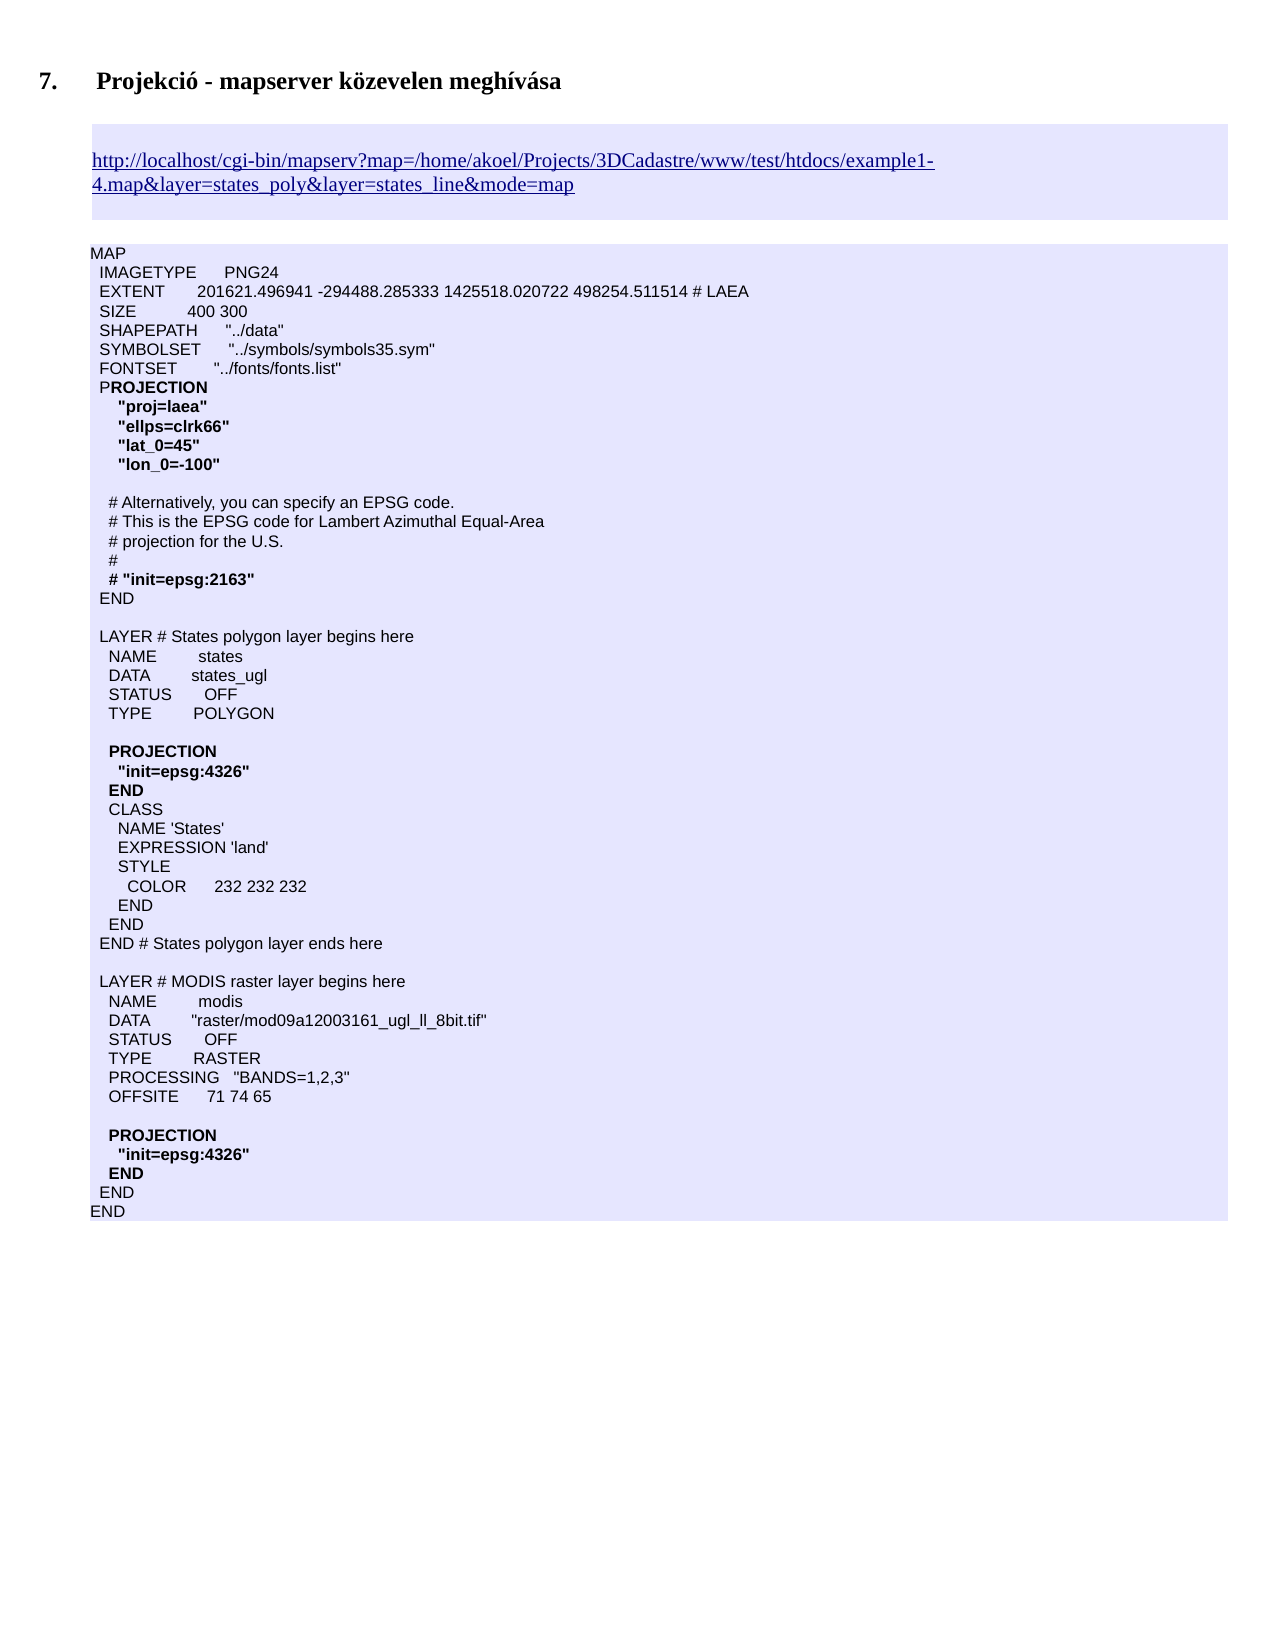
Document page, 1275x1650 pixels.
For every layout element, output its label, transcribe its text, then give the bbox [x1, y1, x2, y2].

text "ellps=clrk66" [90, 416, 1228, 436]
text COLOR 232 232 232 [90, 876, 1228, 896]
text # "init=epsg:2163" [90, 570, 1228, 589]
text # projection for the U.S. [90, 531, 1228, 551]
text STATUS OFF [90, 1030, 1228, 1049]
text LAYER # States polygon layer begins here [90, 627, 1228, 646]
text END [90, 781, 1228, 800]
text END [90, 589, 1228, 608]
text # [90, 551, 1228, 570]
text END [90, 1183, 1228, 1202]
text STATUS OFF [90, 685, 1228, 704]
text LAYER # MODIS raster layer begins here [90, 972, 1228, 991]
text END [90, 1164, 1228, 1183]
text IMAGETYPE PNG24 [90, 263, 1228, 282]
text TYPE RASTER [90, 1049, 1228, 1068]
text END # States polygon layer ends here [90, 934, 1228, 953]
text http://localhost/cgi-bin/mapserv?map=/home/akoel/Projects/3DCadastre/www/test/htdocs/example1-4.map&layer=states_poly&layer=states_line&mode=map [92, 148, 1228, 196]
text PROJECTION [90, 742, 1228, 761]
text NAME states [90, 646, 1228, 666]
text # Alternatively, you can specify an EPSG code. [90, 493, 1228, 512]
text CLASS [90, 800, 1228, 819]
text NAME modis [90, 991, 1228, 1011]
text # This is the EPSG code for Lambert Azimuthal Equal-Area [90, 512, 1228, 531]
text EXPRESSION 'land' [90, 838, 1228, 857]
text "lat_0=45" [90, 436, 1228, 455]
text PROJECTION [90, 378, 1228, 397]
text "proj=laea" [90, 397, 1228, 416]
text SYMBOLSET "../symbols/symbols35.sym" [90, 340, 1228, 359]
text DATA states_ugl [90, 666, 1228, 685]
text DATA "raster/mod09a12003161_ugl_ll_8bit.tif" [90, 1011, 1228, 1030]
text EXTENT 201621.496941 -294488.285333 1425518.020722 498254.511514 # LAEA [90, 282, 1228, 301]
text STYLE [90, 857, 1228, 876]
text SIZE 400 300 [90, 301, 1228, 321]
text END [90, 896, 1228, 915]
text FONTSET "../fonts/fonts.list" [90, 359, 1228, 378]
text PROJECTION [90, 1126, 1228, 1145]
text SHAPEPATH "../data" [90, 321, 1228, 340]
text NAME 'States' [90, 819, 1228, 838]
text OFFSITE 71 74 65 [90, 1087, 1228, 1106]
text TYPE POLYGON [90, 704, 1228, 723]
text 7. Projekció - mapserver közevelen meghívása [39, 66, 1228, 95]
text "lon_0=-100" [90, 455, 1228, 474]
text "init=epsg:4326" [90, 761, 1228, 781]
text MAP [90, 244, 1228, 263]
text "init=epsg:4326" [90, 1145, 1228, 1164]
text END [90, 915, 1228, 934]
text END [90, 1202, 1228, 1221]
text PROCESSING "BANDS=1,2,3" [90, 1068, 1228, 1087]
